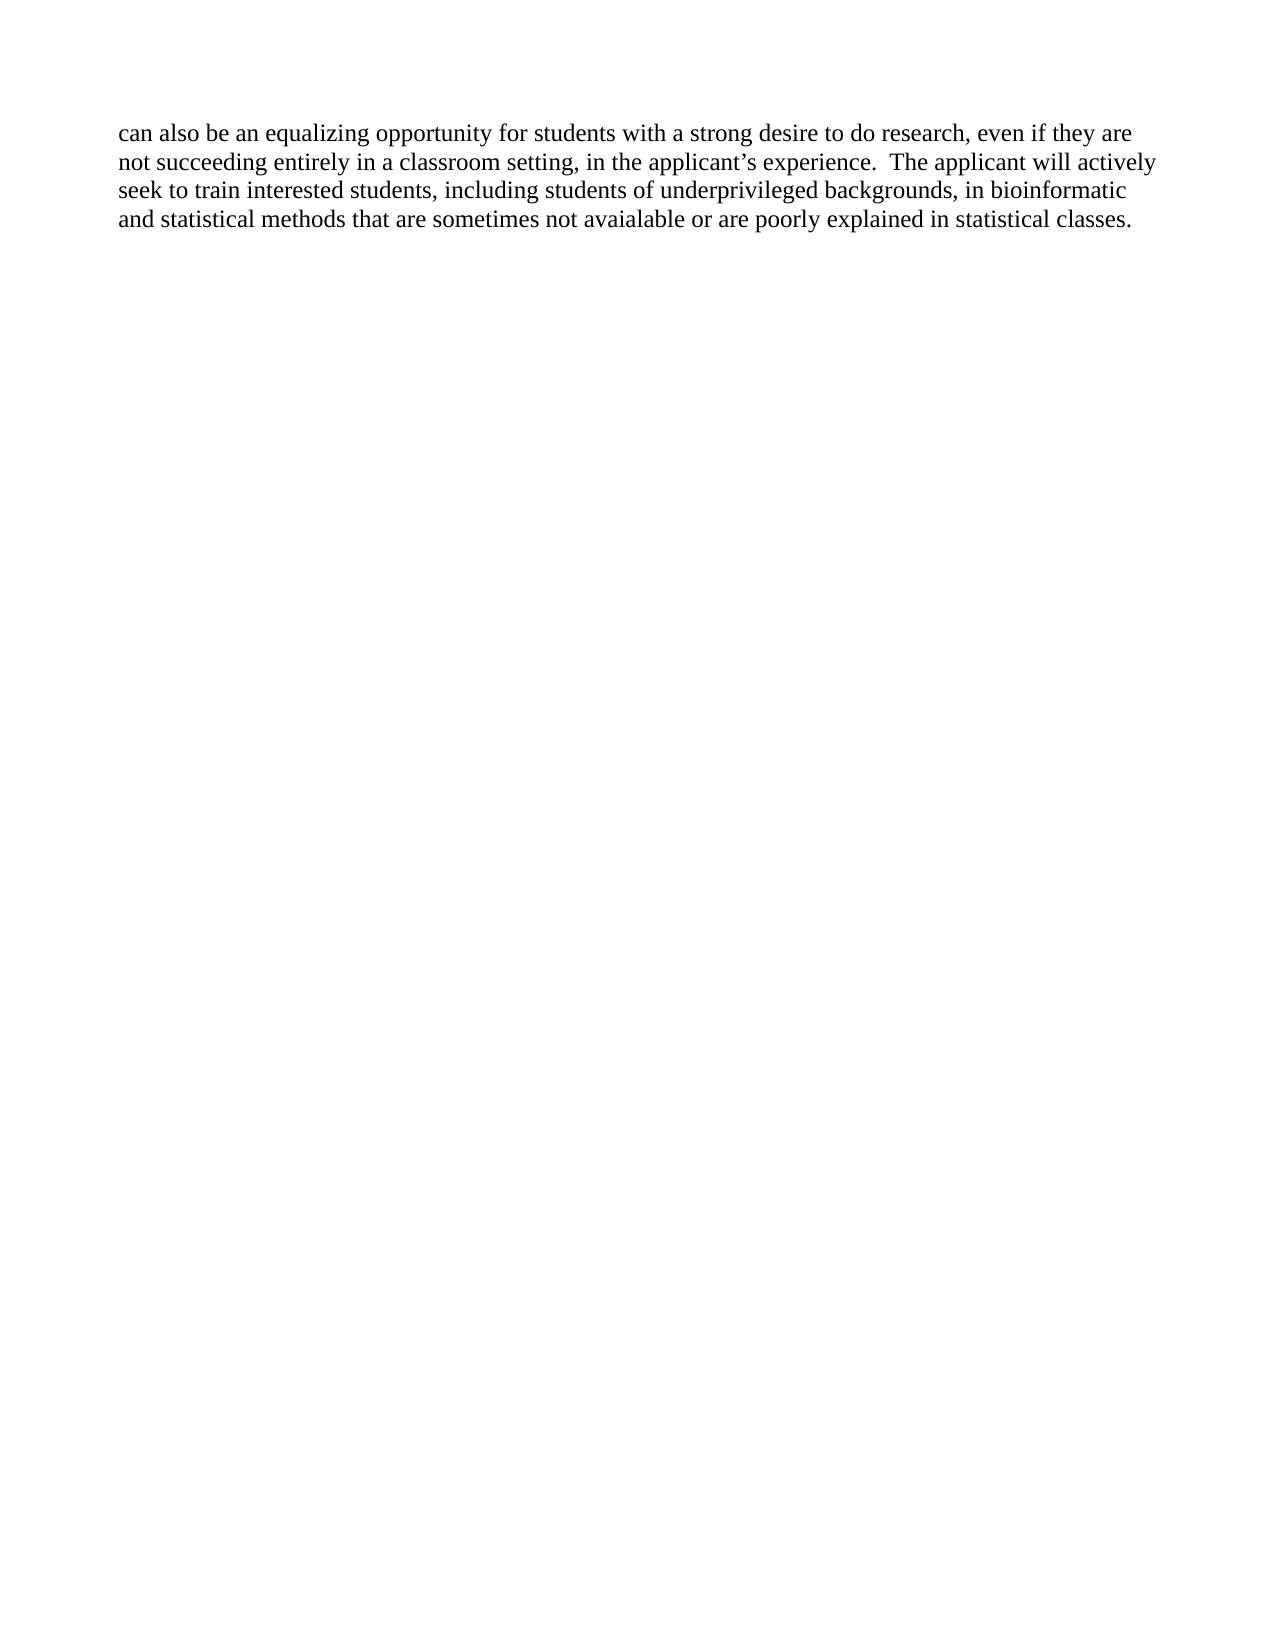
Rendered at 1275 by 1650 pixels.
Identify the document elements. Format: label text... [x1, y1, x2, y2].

text can also be an equalizing opportunity for students with a strong desire to do research, even if they are not succeeding entirely in a classroom setting, in the applicant’s experience. The applicant will actively seek to train interested students, including students of underprivileged backgrounds, in bioinformatic and statistical methods that are sometimes not avaialable or are poorly explained in statistical classes. [118, 118, 1157, 233]
